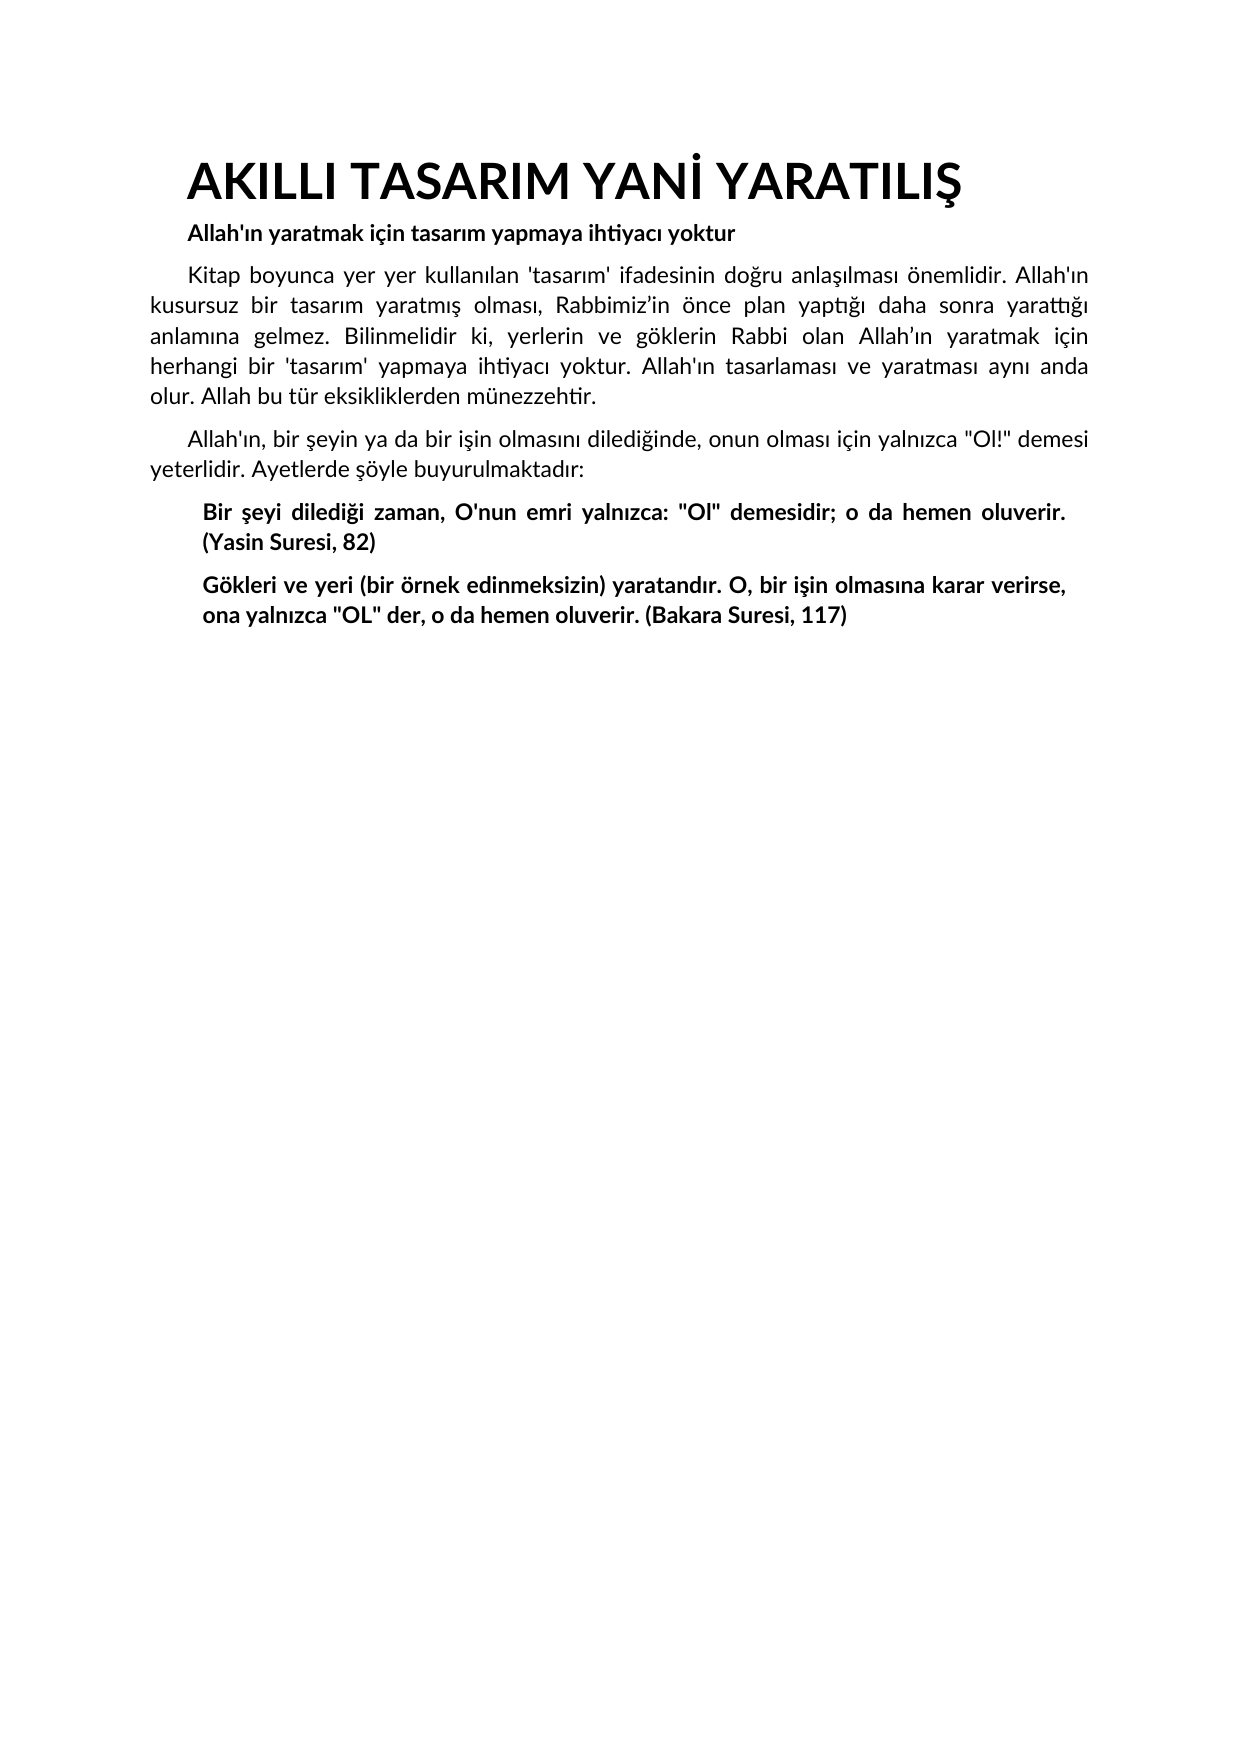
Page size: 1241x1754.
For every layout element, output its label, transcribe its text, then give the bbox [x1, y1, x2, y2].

subtitle AKILLI TASARIM YANİ YARATILIŞ [187, 150, 1090, 210]
text Kitap boyunca yer yer kullanılan 'tasarım' ifadesinin doğru anlaşılması önemlidir. Allah'ın kusursuz bir tasarım yaratmış olması, Rabbimiz’in önce plan yaptığı daha sonra yarattığı anlamına gelmez. Bilinmelidir ki, yerlerin ve göklerin Rabbi olan Allah’ın yaratmak için herhangi bir 'tasarım' yapmaya ihtiyacı yoktur. Allah'ın tasarlaması ve yaratması aynı anda olur. Allah bu tür eksikliklerden münezzehtir. [150, 261, 1090, 409]
text Bir şeyi dilediği zaman, O'nun emri yalnızca: "Ol" demesidir; o da hemen oluverir. (Yasin Suresi, 82) [202, 497, 1068, 555]
text Gökleri ve yeri (bir örnek edinmeksizin) yaratandır. O, bir işin olmasına karar verirse, ona yalnızca "OL" der, o da hemen oluverir. (Bakara Suresi, 117) [202, 570, 1068, 628]
text Allah'ın yaratmak için tasarım yapmaya ihtiyacı yoktur [150, 218, 1090, 246]
text Allah'ın, bir şeyin ya da bir işin olmasını dilediğinde, onun olması için yalnızca "Ol!" demesi yeterlidir. Ayetlerde şöyle buyurulmaktadır: [150, 424, 1090, 482]
